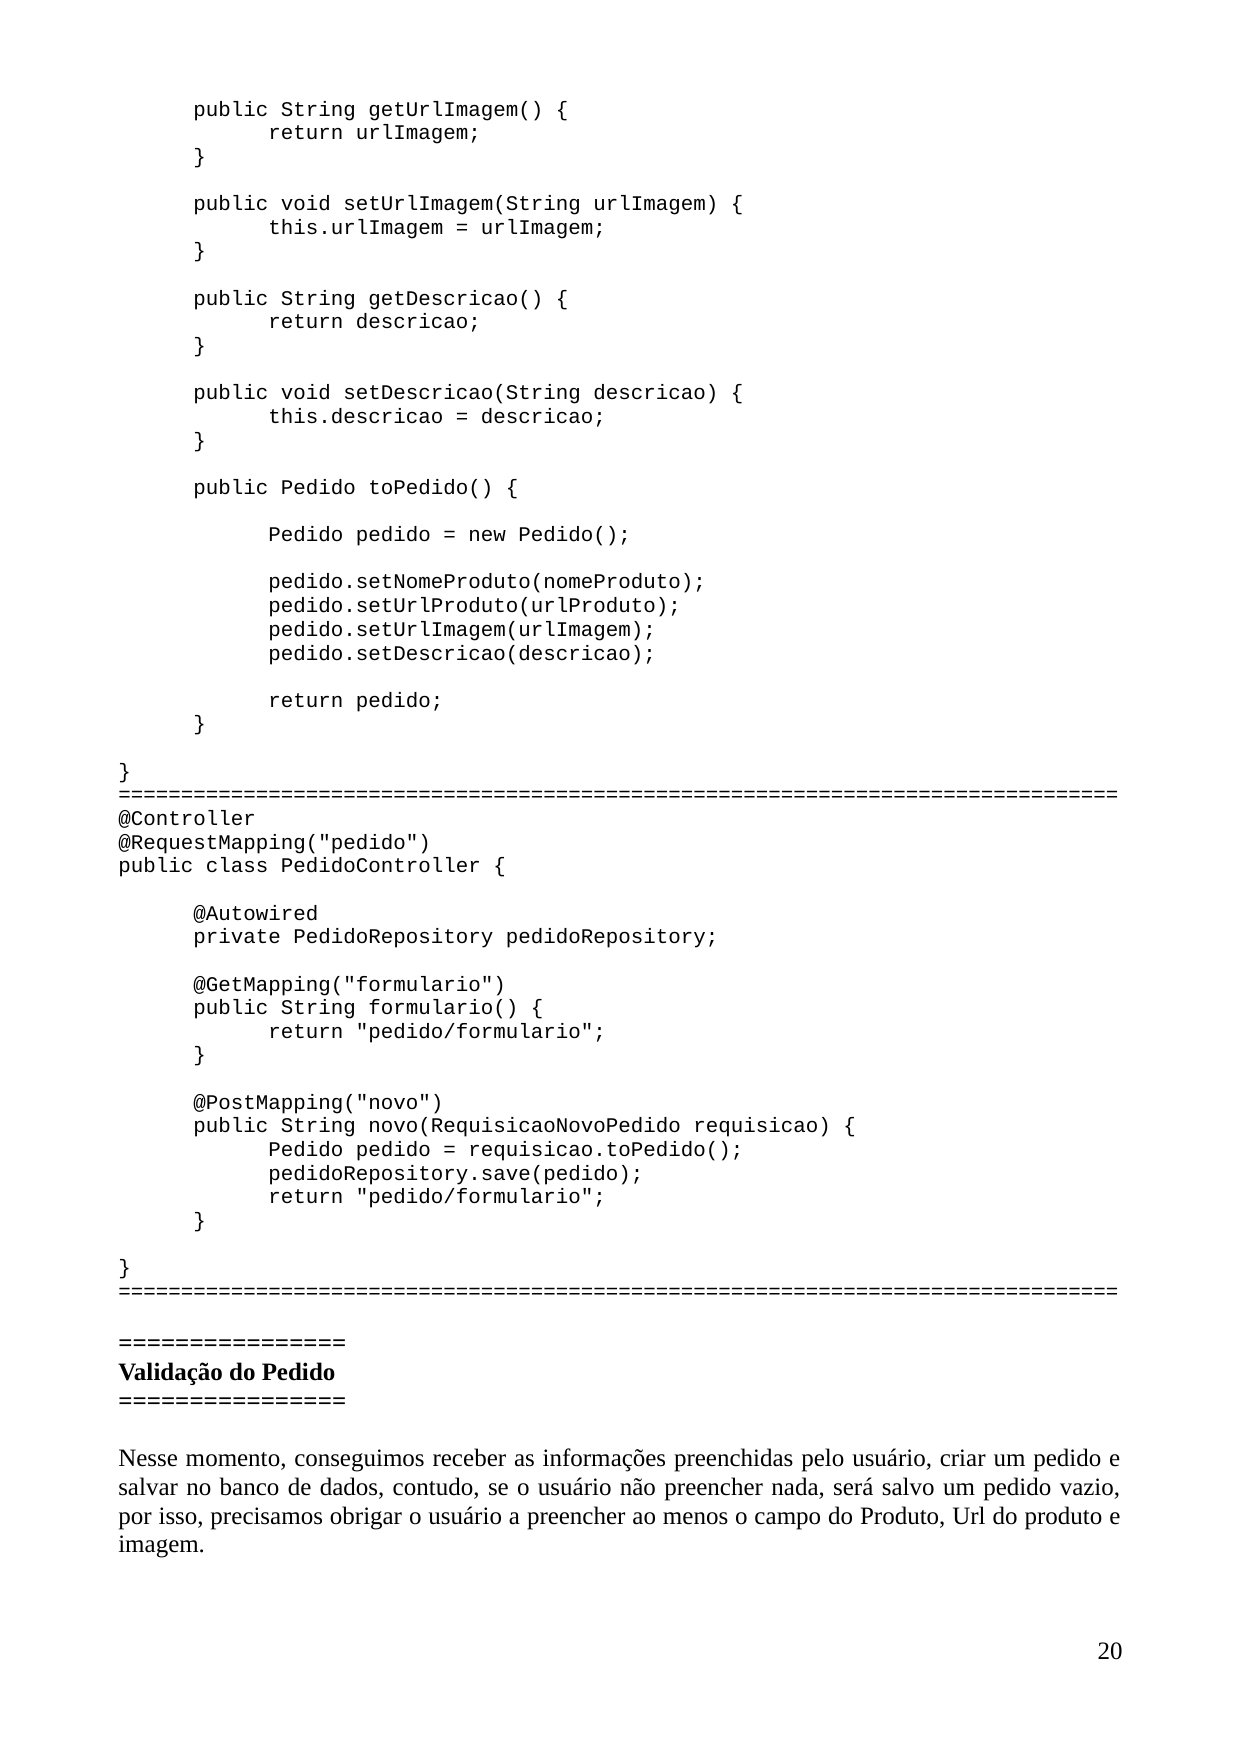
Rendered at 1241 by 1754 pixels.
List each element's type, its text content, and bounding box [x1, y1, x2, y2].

text @RequestMapping("pedido") [118, 832, 1122, 855]
text } [118, 146, 1122, 169]
text public void setDescricao(String descricao) { [118, 382, 1122, 406]
text public class PedidoController { [118, 855, 1122, 879]
text pedidoRepository.save(pedido); [118, 1163, 1122, 1186]
text return "pedido/formulario"; [118, 1021, 1122, 1044]
text return descricao; [118, 311, 1122, 335]
text pedido.setDescricao(descricao); [118, 642, 1122, 666]
text @PostMapping("novo") [118, 1092, 1122, 1115]
text } [118, 1210, 1122, 1234]
text this.descricao = descricao; [118, 406, 1122, 430]
text } [118, 241, 1122, 264]
text public Pedido toPedido() { [118, 477, 1122, 501]
text @Controller [118, 808, 1122, 832]
text public String formulario() { [118, 997, 1122, 1021]
text return "pedido/formulario"; [118, 1186, 1122, 1210]
text private PedidoRepository pedidoRepository; [118, 926, 1122, 950]
text public String getUrlImagem() { [118, 99, 1122, 122]
text pedido.setUrlProduto(urlProduto); [118, 595, 1122, 619]
text pedido.setUrlImagem(urlImagem); [118, 619, 1122, 642]
text public String getDescricao() { [118, 288, 1122, 311]
text pedido.setNomeProduto(nomeProduto); [118, 572, 1122, 595]
text ================ [118, 1328, 1122, 1357]
text } [118, 430, 1122, 453]
text } [118, 761, 1122, 784]
text return pedido; [118, 690, 1122, 713]
text Pedido pedido = requisicao.toPedido(); [118, 1139, 1122, 1163]
text ================================================================================ [118, 1281, 1122, 1304]
text Validação do Pedido [118, 1357, 1122, 1386]
text } [118, 1257, 1122, 1281]
text @GetMapping("formulario") [118, 973, 1122, 997]
text } [118, 1044, 1122, 1068]
text @Autowired [118, 903, 1122, 926]
text Pedido pedido = new Pedido(); [118, 524, 1122, 548]
text Nesse momento, conseguimos receber as informações preenchidas pelo usuário, criar um pedido e salvar no banco de dados, contudo, se o usuário não preencher nada, será salvo um pedido vazio, por isso, precisamos obrigar o usuário a preencher ao menos o campo do Produto, Url do produto e imagem. [118, 1443, 1122, 1558]
text return urlImagem; [118, 122, 1122, 146]
text } [118, 713, 1122, 737]
text public String novo(RequisicaoNovoPedido requisicao) { [118, 1115, 1122, 1139]
text public void setUrlImagem(String urlImagem) { [118, 193, 1122, 217]
text ================ [118, 1386, 1122, 1414]
text } [118, 335, 1122, 359]
text ================================================================================ [118, 784, 1122, 808]
text this.urlImagem = urlImagem; [118, 217, 1122, 241]
